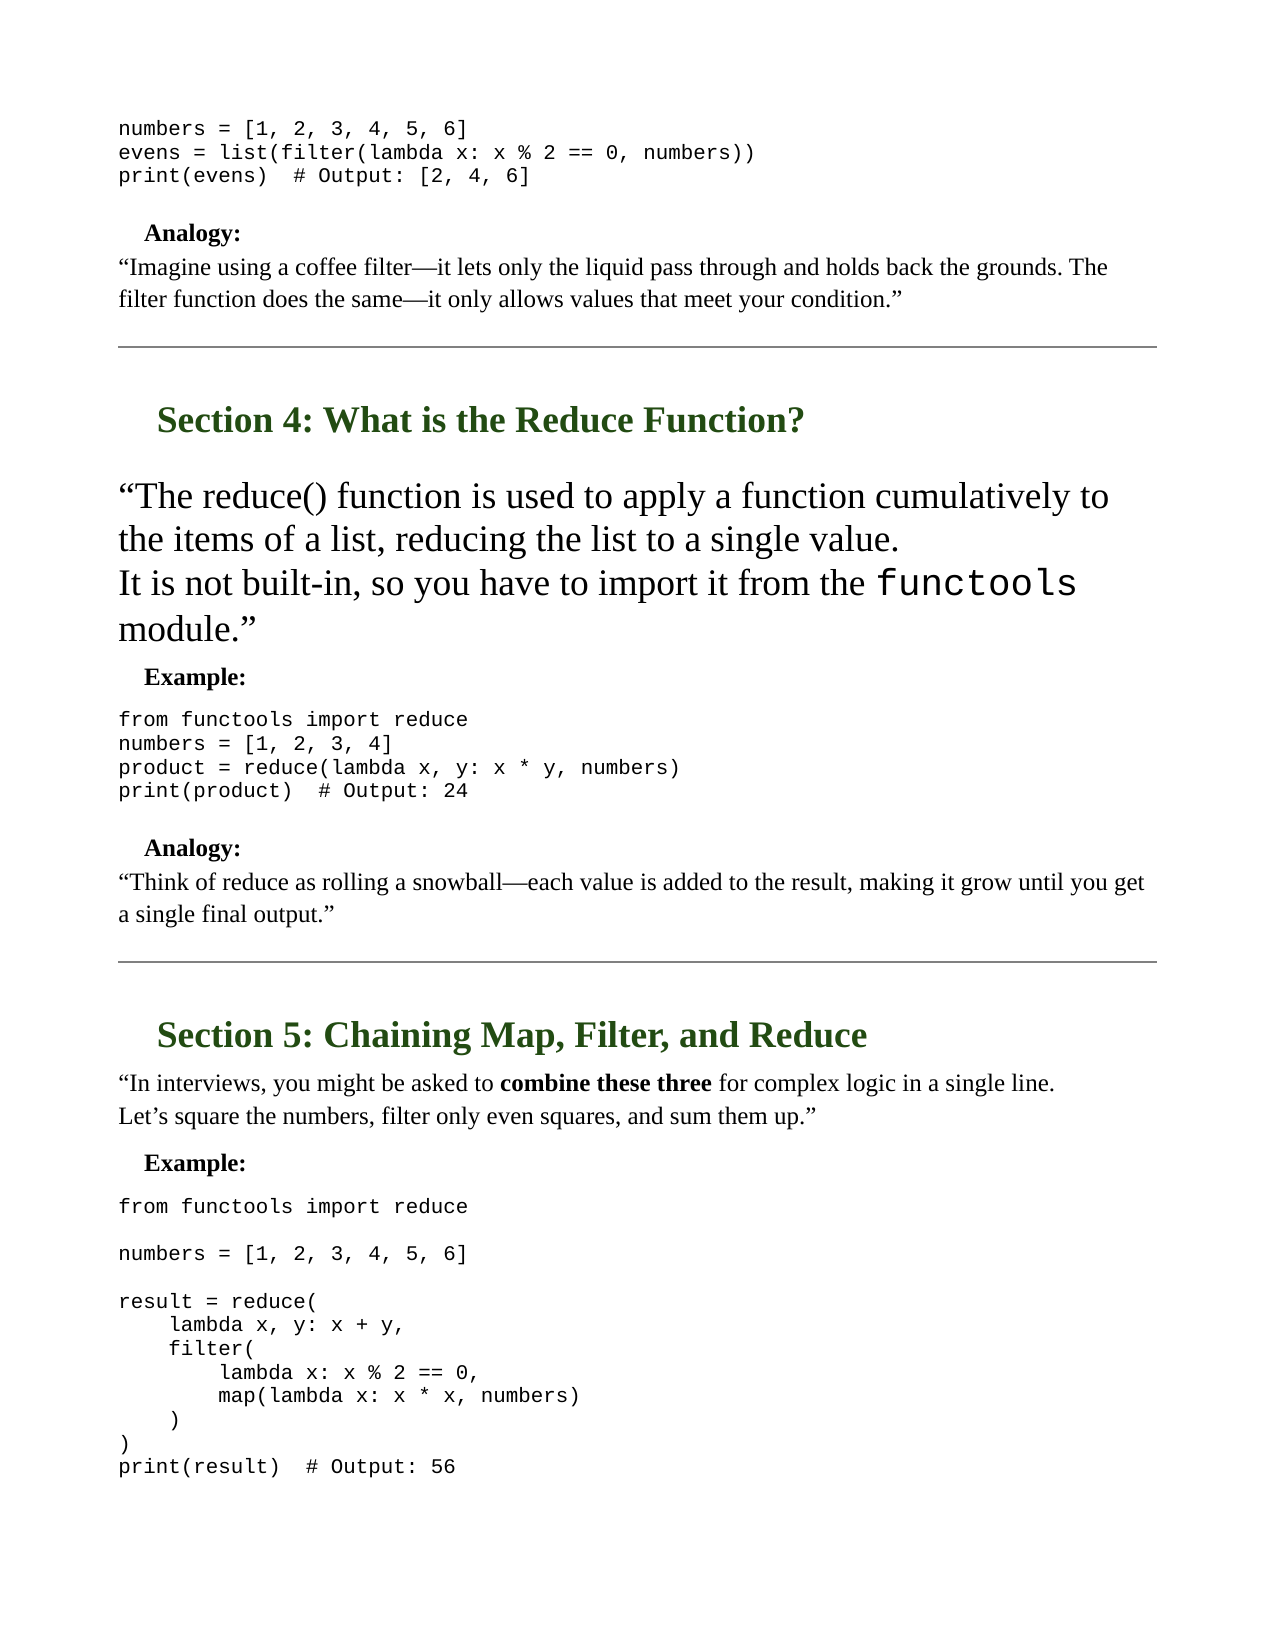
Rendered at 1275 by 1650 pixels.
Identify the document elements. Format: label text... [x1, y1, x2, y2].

text 📘 Example: [118, 1148, 1157, 1177]
text result = reduce( [118, 1291, 1157, 1314]
text numbers = [1, 2, 3, 4, 5, 6] [118, 1243, 1157, 1267]
text 🧠 Analogy: “Think of reduce as rolling a snowball—each value is added to the result, making it grow until you get a single final output.” [118, 833, 1157, 928]
text print(product) # Output: 24 [118, 780, 1157, 804]
text numbers = [1, 2, 3, 4] [118, 733, 1157, 757]
text product = reduce(lambda x, y: x * y, numbers) [118, 757, 1157, 780]
text print(evens) # Output: [2, 4, 6] [118, 165, 1157, 189]
text filter( [118, 1338, 1157, 1362]
text ) [118, 1433, 1157, 1456]
text from functools import reduce [118, 709, 1157, 733]
text ) [118, 1409, 1157, 1433]
text print(result) # Output: 56 [118, 1456, 1157, 1480]
subtitle 🔹 Section 4: What is the Reduce Function? [118, 397, 1157, 440]
subtitle “The reduce() function is used to apply a function cumulatively to the items of a list, reducing the list to a single value. It is not built-in, so you have to import it from the functools module.” [118, 474, 1157, 649]
subtitle 🔹 Section 5: Chaining Map, Filter, and Reduce [118, 1012, 1157, 1055]
text from functools import reduce [118, 1196, 1157, 1220]
text 📘 Example: [118, 662, 1157, 691]
text map(lambda x: x * x, numbers) [118, 1385, 1157, 1409]
text “In interviews, you might be asked to combine these three for complex logic in a single line. Let’s square the numbers, filter only even squares, and sum them up.” [118, 1068, 1157, 1130]
text evens = list(filter(lambda x: x % 2 == 0, numbers)) [118, 142, 1157, 165]
text 🧠 Analogy: “Imagine using a coffee filter—it lets only the liquid pass through and holds back the grounds. The filter function does the same—it only allows values that meet your condition.” [118, 218, 1157, 313]
text lambda x: x % 2 == 0, [118, 1362, 1157, 1385]
text lambda x, y: x + y, [118, 1314, 1157, 1338]
text numbers = [1, 2, 3, 4, 5, 6] [118, 118, 1157, 142]
